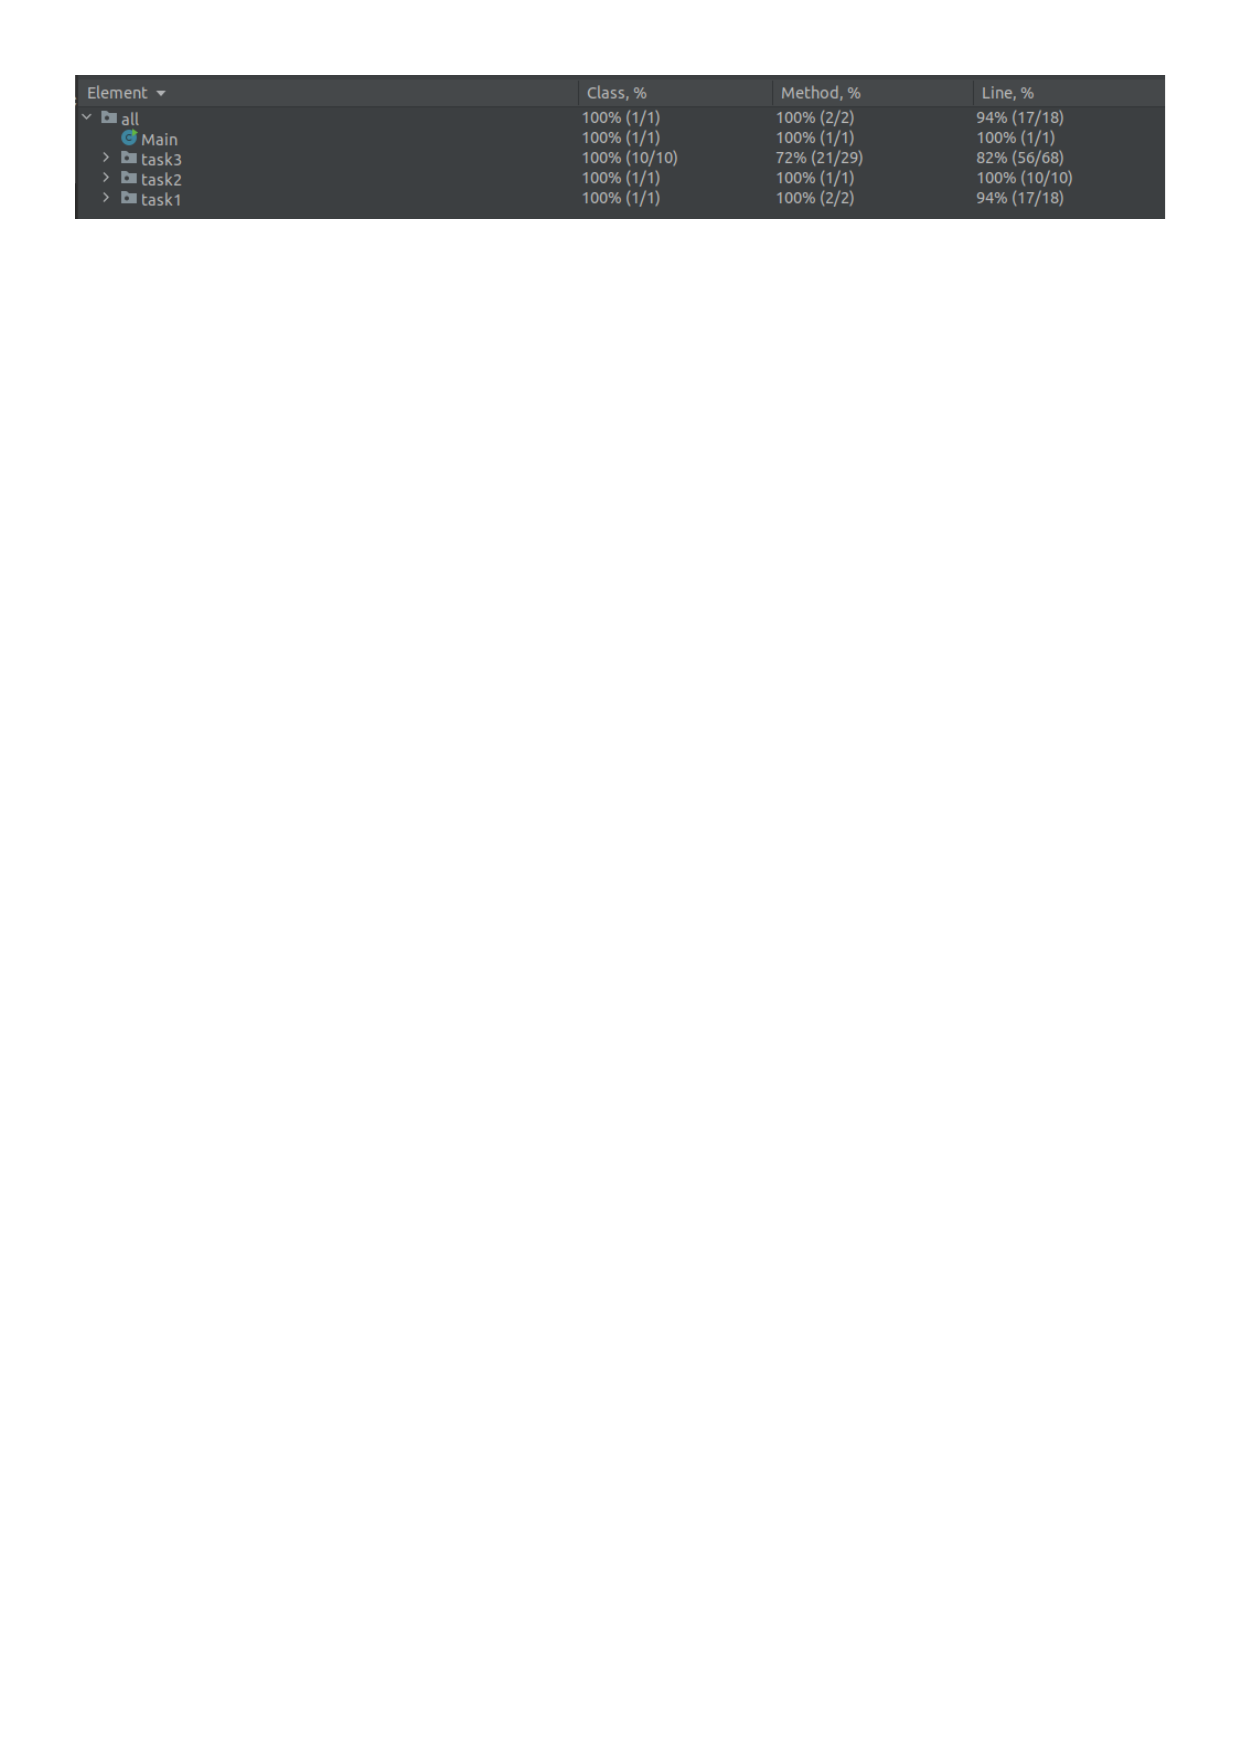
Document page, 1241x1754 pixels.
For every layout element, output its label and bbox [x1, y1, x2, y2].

picture [75, 75, 1166, 219]
